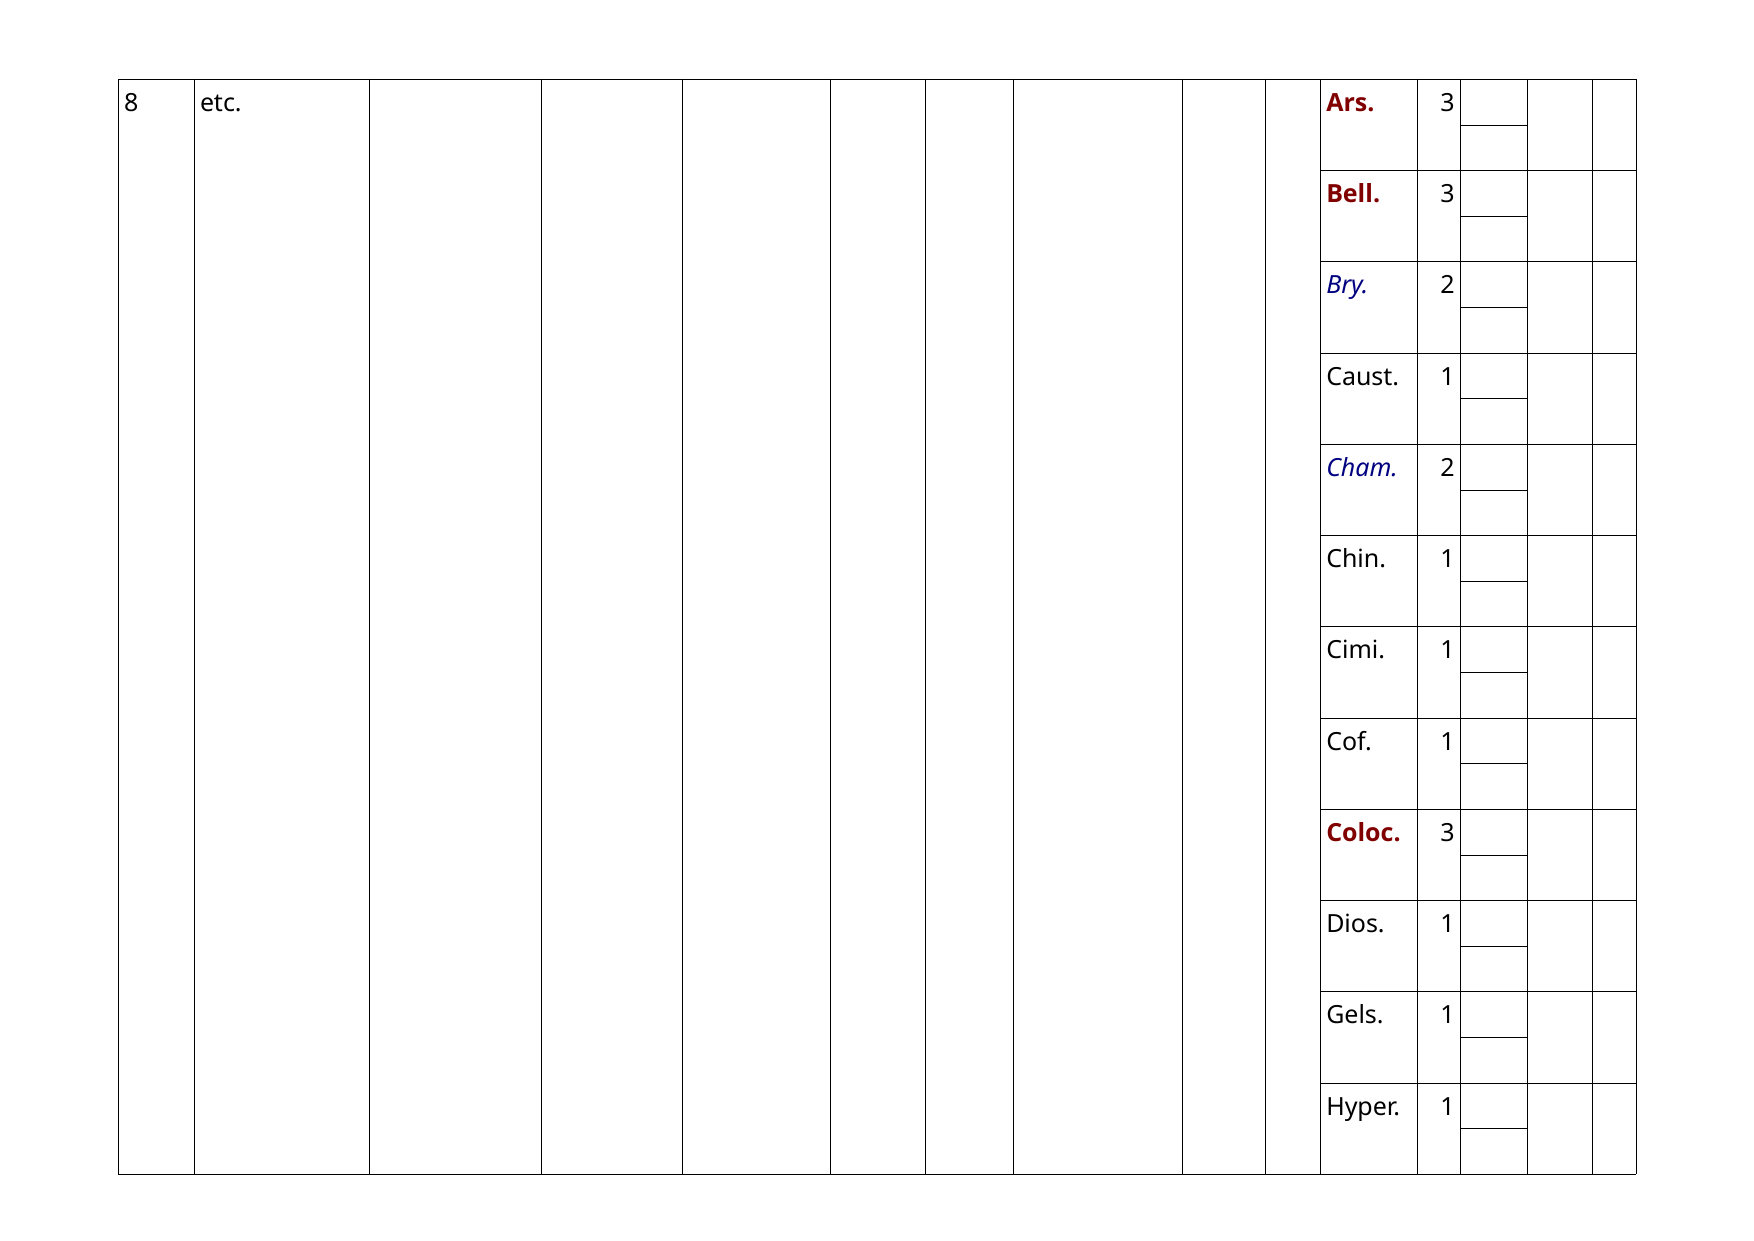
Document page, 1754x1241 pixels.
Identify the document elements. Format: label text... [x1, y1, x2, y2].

table_cell [1528, 445, 1592, 535]
table_cell [1266, 80, 1320, 1174]
table_cell 3 [1418, 810, 1460, 900]
table_cell 1 [1418, 901, 1460, 991]
table_cell Gels. [1321, 992, 1417, 1083]
table_cell [831, 80, 925, 1174]
table_cell [1593, 354, 1636, 444]
table_cell [1528, 1084, 1592, 1174]
table_cell [1461, 627, 1527, 672]
table_cell [683, 80, 830, 1174]
table_cell [1528, 992, 1592, 1083]
table_cell [1461, 810, 1527, 854]
table_cell [1461, 171, 1527, 216]
table_cell [1528, 80, 1592, 170]
table_cell [1528, 354, 1592, 444]
table_cell 2 [1418, 445, 1460, 535]
table_cell etc. [195, 80, 369, 1174]
table_cell [1461, 673, 1527, 718]
table_cell [1593, 1084, 1636, 1174]
table_cell [1528, 901, 1592, 991]
table_cell [1461, 764, 1527, 809]
table_cell [1593, 171, 1636, 261]
table_cell 3 [1418, 171, 1460, 261]
table_cell [1461, 947, 1527, 991]
table_cell 1 [1418, 627, 1460, 718]
table_cell Coloc. [1321, 810, 1417, 900]
table_cell Hyper. [1321, 1084, 1417, 1174]
table_cell Cimi. [1321, 627, 1417, 718]
table_cell Bell. [1321, 171, 1417, 261]
table_cell [370, 80, 541, 1174]
table_cell [1461, 992, 1527, 1037]
table_cell [1183, 80, 1265, 1174]
table_cell [1461, 308, 1527, 353]
table_cell [1461, 1084, 1527, 1128]
table_cell 1 [1418, 536, 1460, 626]
table_cell 8 [119, 80, 194, 1174]
table_cell [1593, 810, 1636, 900]
table_cell [1593, 627, 1636, 718]
table_cell [1528, 262, 1592, 353]
table_cell [1461, 856, 1527, 900]
table_cell [1461, 1129, 1527, 1174]
table_cell 1 [1418, 992, 1460, 1083]
table_cell Dios. [1321, 901, 1417, 991]
table_cell [1461, 80, 1527, 124]
table_cell [1528, 171, 1592, 261]
table_cell [1528, 627, 1592, 718]
table_cell [1014, 80, 1182, 1174]
table_cell [1593, 80, 1636, 170]
table_cell [1461, 399, 1527, 444]
table_cell [1461, 262, 1527, 307]
table_cell [1593, 445, 1636, 535]
table_cell [1528, 719, 1592, 809]
table_cell Bry. [1321, 262, 1417, 353]
table_cell [1461, 582, 1527, 626]
table_cell [1461, 126, 1527, 170]
table_cell Caust. [1321, 354, 1417, 444]
table_cell Cham. [1321, 445, 1417, 535]
table_cell [542, 80, 682, 1174]
table_cell 1 [1418, 354, 1460, 444]
table_cell [1593, 719, 1636, 809]
table_cell 1 [1418, 719, 1460, 809]
table_cell [1461, 719, 1527, 763]
table_cell Cof. [1321, 719, 1417, 809]
table_cell [1461, 901, 1527, 946]
table_cell [1593, 901, 1636, 991]
table_cell [1461, 354, 1527, 398]
table_cell Ars. [1321, 80, 1417, 170]
table_cell [926, 80, 1013, 1174]
table_cell [1593, 262, 1636, 353]
table_cell [1528, 810, 1592, 900]
table_cell Chin. [1321, 536, 1417, 626]
table_cell [1461, 445, 1527, 489]
table_cell 1 [1418, 1084, 1460, 1174]
table_cell 3 [1418, 80, 1460, 170]
table_cell [1461, 491, 1527, 535]
table_cell [1528, 536, 1592, 626]
table_cell [1461, 536, 1527, 581]
table_cell [1593, 536, 1636, 626]
table_cell 2 [1418, 262, 1460, 353]
table_cell [1593, 992, 1636, 1083]
table_cell [1461, 1038, 1527, 1083]
table_cell [1461, 217, 1527, 261]
